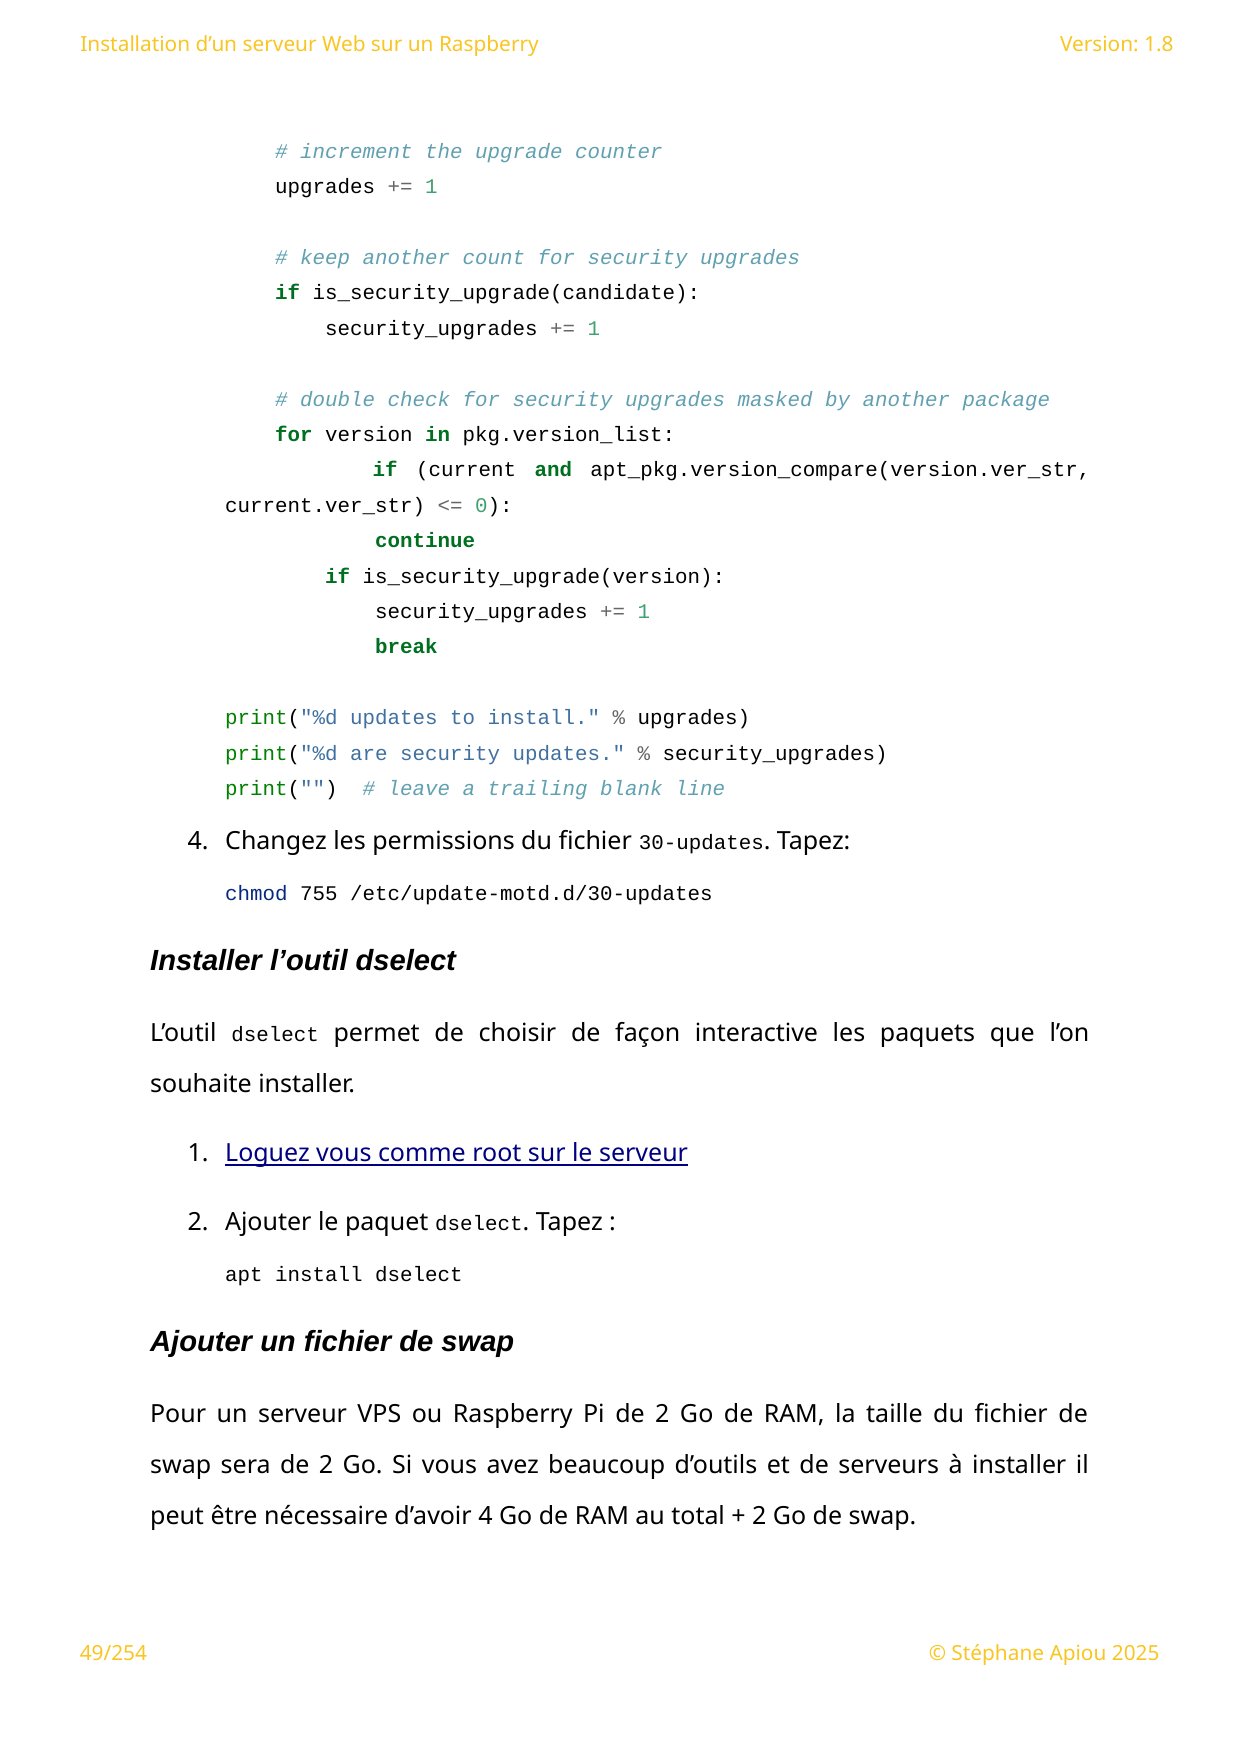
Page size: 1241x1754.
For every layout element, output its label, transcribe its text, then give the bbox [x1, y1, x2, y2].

list print("%d are security updates." % security_upgrades) [187, 743, 1090, 766]
list apt install dselect [187, 1264, 1090, 1287]
list if (current and apt_pkg.version_compare(version.ver_str, current.ver_str) <= 0): [187, 459, 1090, 518]
list if is_security_upgrade(version): [187, 566, 1090, 589]
list for version in pkg.version_list: [187, 424, 1090, 448]
text Pour un serveur VPS ou Raspberry Pi de 2 Go de RAM, la taille du fichier de swap sera de 2 Go. Si vous avez beaucoup d’outils et de serveurs à installer il peut être nécessaire d’avoir 4 Go de RAM au total + 2 Go de swap. [150, 1396, 1090, 1532]
list upgrades += 1 [187, 176, 1090, 200]
subtitle Ajouter un fichier de swap [150, 1324, 1090, 1358]
list print("") # leave a trailing blank line [187, 778, 1090, 802]
list # keep another count for security upgrades [187, 247, 1090, 271]
list break [187, 637, 1090, 660]
list # double check for security upgrades masked by another package [187, 389, 1090, 412]
list if is_security_upgrade(candidate): [187, 282, 1090, 306]
list print("%d updates to install." % upgrades) [187, 707, 1090, 731]
list continue [187, 530, 1090, 554]
subtitle Installer l’outil dselect [150, 943, 1090, 977]
list Changez les permissions du fichier 30-updates. Tapez: [187, 823, 1090, 857]
list security_upgrades += 1 [187, 318, 1090, 341]
list security_upgrades += 1 [187, 601, 1090, 625]
list Ajouter le paquet dselect. Tapez : [187, 1204, 1090, 1238]
list chmod 755 /etc/update-motd.d/30-updates [187, 883, 1090, 906]
list Loguez vous comme root sur le serveur [187, 1135, 1090, 1169]
list # increment the upgrade counter [187, 141, 1090, 164]
text L’outil dselect permet de choisir de façon interactive les paquets que l’on souhaite installer. [150, 1015, 1090, 1100]
